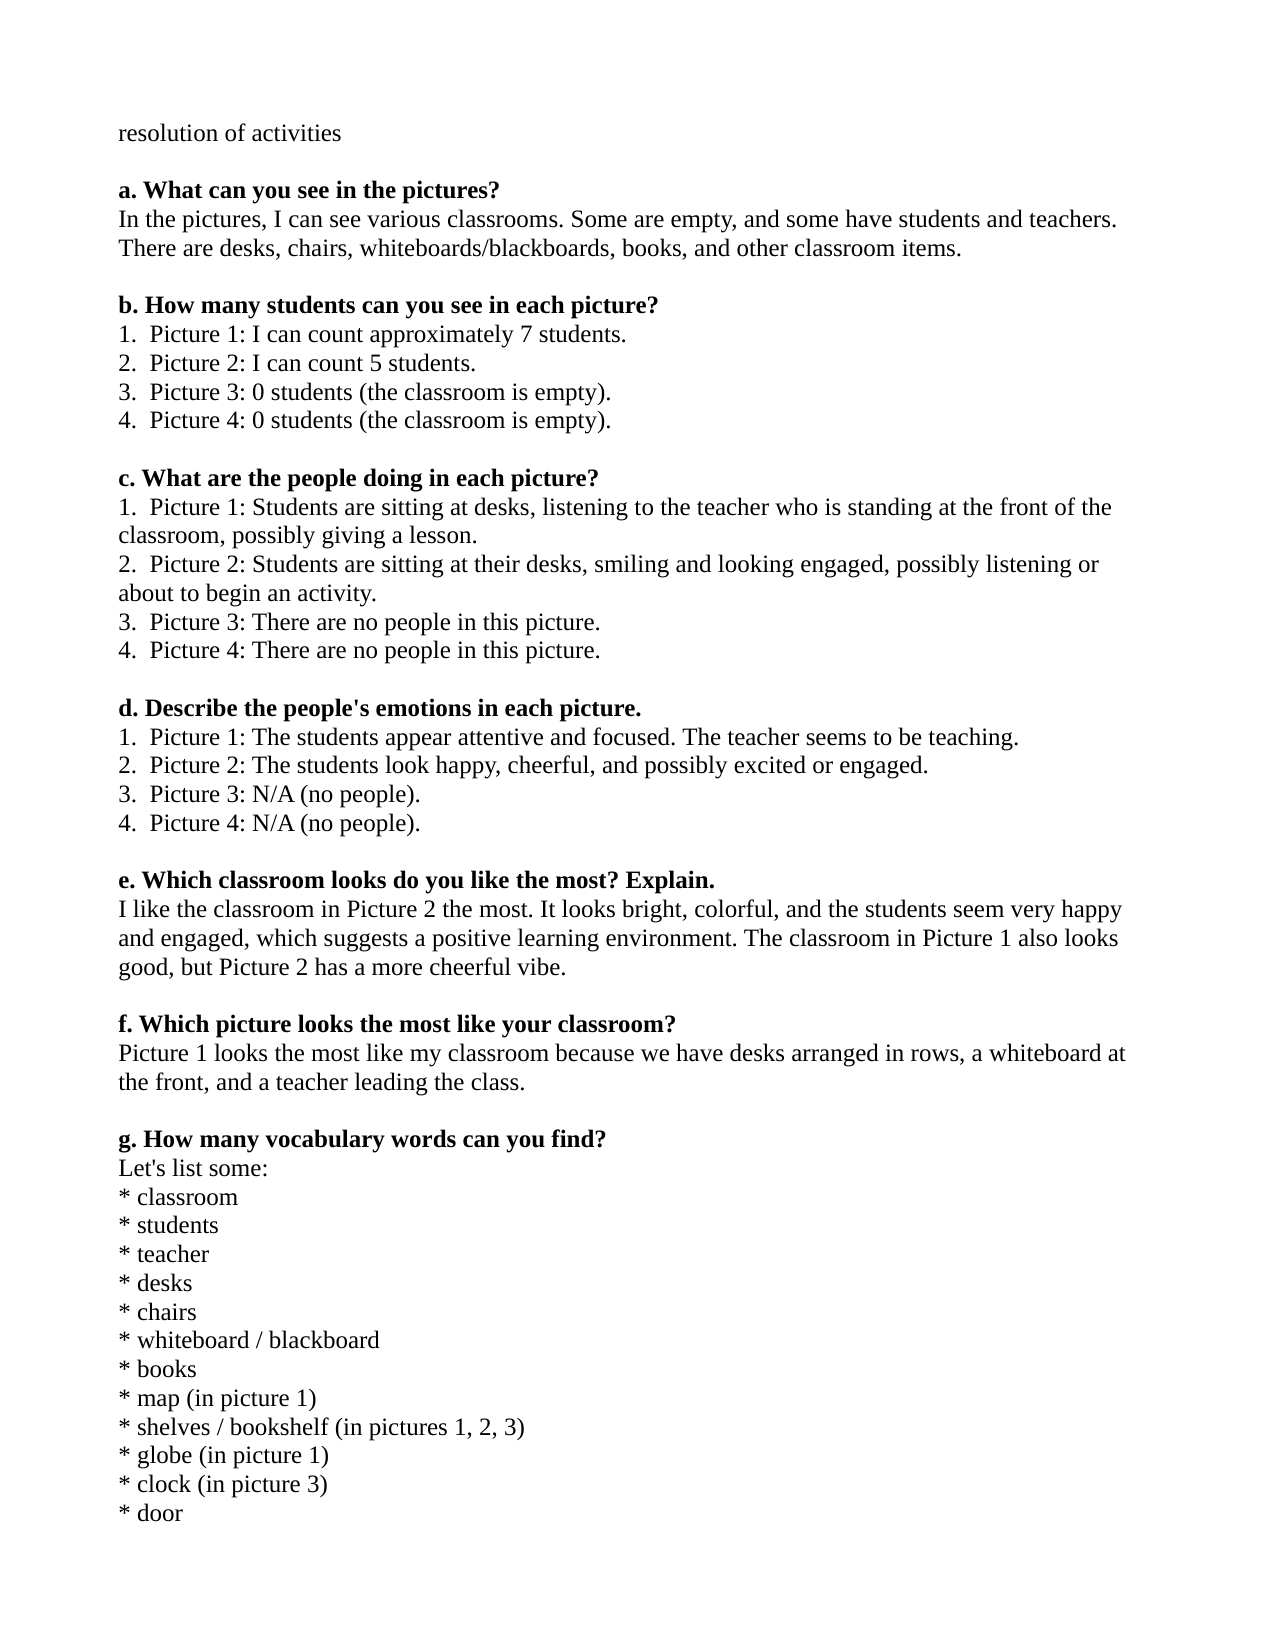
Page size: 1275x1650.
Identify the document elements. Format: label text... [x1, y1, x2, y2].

text g. How many vocabulary words can you find? [118, 1124, 1157, 1153]
text 2. Picture 2: Students are sitting at their desks, smiling and looking engaged, possibly listening or about to begin an activity. [118, 549, 1157, 607]
text * clock (in picture 3) [118, 1469, 1157, 1498]
text I like the classroom in Picture 2 the most. It looks bright, colorful, and the students seem very happy and engaged, which suggests a positive learning environment. The classroom in Picture 1 also looks good, but Picture 2 has a more cheerful vibe. [118, 894, 1157, 981]
text 1. Picture 1: The students appear attentive and focused. The teacher seems to be teaching. [118, 722, 1157, 751]
text 2. Picture 2: I can count 5 students. [118, 348, 1157, 377]
text 2. Picture 2: The students look happy, cheerful, and possibly excited or engaged. [118, 751, 1157, 779]
text 3. Picture 3: 0 students (the classroom is empty). [118, 377, 1157, 406]
text c. What are the people doing in each picture? [118, 463, 1157, 492]
text resolution of activities [118, 118, 1157, 147]
text * map (in picture 1) [118, 1383, 1157, 1412]
text 3. Picture 3: There are no people in this picture. [118, 607, 1157, 636]
text 1. Picture 1: Students are sitting at desks, listening to the teacher who is standing at the front of the classroom, possibly giving a lesson. [118, 492, 1157, 549]
text b. How many students can you see in each picture? [118, 291, 1157, 319]
text e. Which classroom looks do you like the most? Explain. [118, 866, 1157, 894]
text 4. Picture 4: 0 students (the classroom is empty). [118, 406, 1157, 434]
text 3. Picture 3: N/A (no people). [118, 779, 1157, 808]
text In the pictures, I can see various classrooms. Some are empty, and some have students and teachers. There are desks, chairs, whiteboards/blackboards, books, and other classroom items. [118, 204, 1157, 262]
text * door [118, 1498, 1157, 1527]
text Let's list some: [118, 1153, 1157, 1182]
text * students [118, 1211, 1157, 1239]
text 1. Picture 1: I can count approximately 7 students. [118, 319, 1157, 348]
text * classroom [118, 1182, 1157, 1211]
text 4. Picture 4: There are no people in this picture. [118, 636, 1157, 664]
text d. Describe the people's emotions in each picture. [118, 693, 1157, 722]
text Picture 1 looks the most like my classroom because we have desks arranged in rows, a whiteboard at the front, and a teacher leading the class. [118, 1038, 1157, 1096]
text * globe (in picture 1) [118, 1441, 1157, 1469]
text * chairs [118, 1297, 1157, 1326]
text * teacher [118, 1239, 1157, 1268]
text a. What can you see in the pictures? [118, 176, 1157, 204]
text * shelves / bookshelf (in pictures 1, 2, 3) [118, 1412, 1157, 1441]
text f. Which picture looks the most like your classroom? [118, 1009, 1157, 1038]
text * whiteboard / blackboard [118, 1326, 1157, 1354]
text * desks [118, 1268, 1157, 1297]
text * books [118, 1354, 1157, 1383]
text 4. Picture 4: N/A (no people). [118, 808, 1157, 837]
